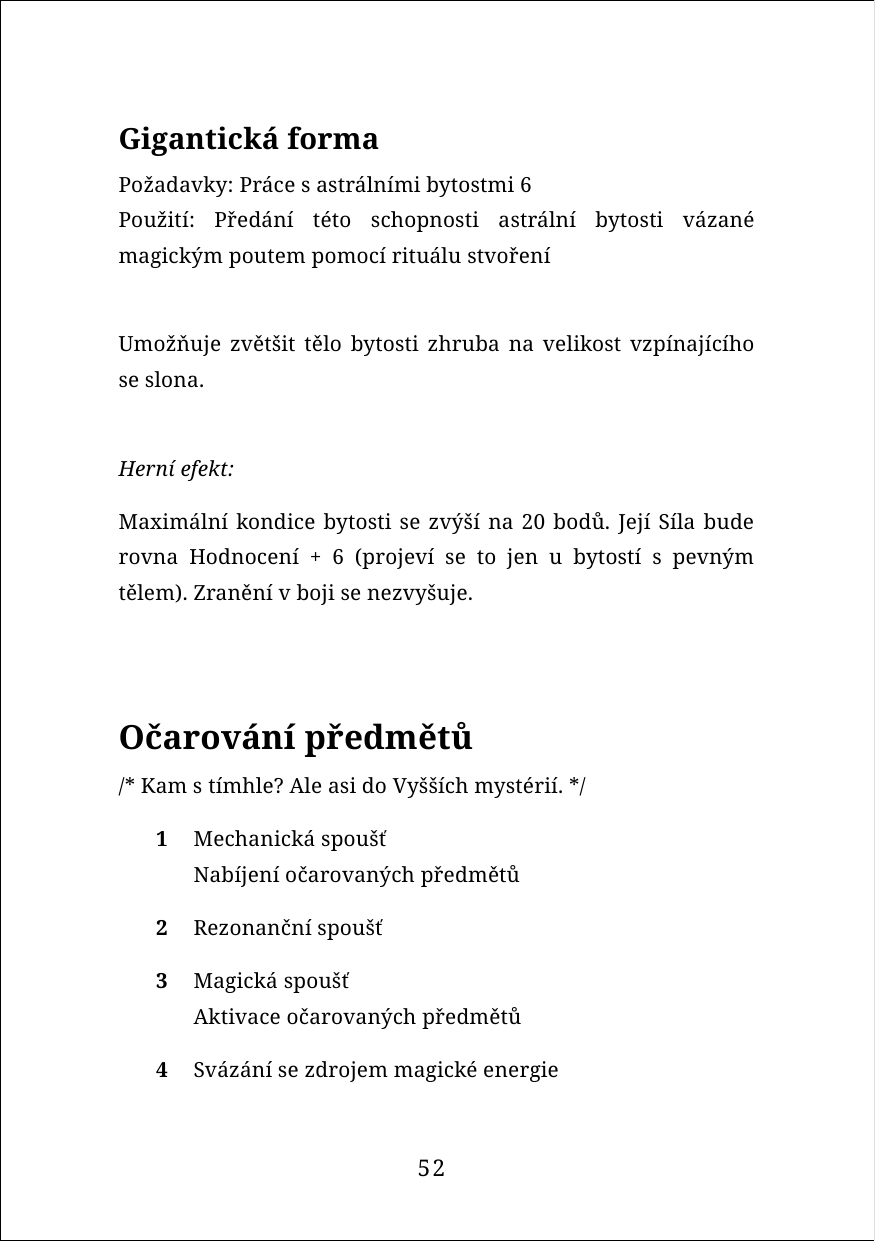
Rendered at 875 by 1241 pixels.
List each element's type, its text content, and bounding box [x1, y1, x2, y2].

text Herní efekt: [118, 454, 756, 482]
subtitle Očarování předmětů [118, 714, 756, 759]
list Svázání se zdrojem magické energie [156, 1055, 756, 1084]
list Rezonanční spoušť [156, 913, 756, 942]
text Maximální kondice bytosti se zvýší na 20 bodů. Její Síla bude rovna Hodnocení + 6 (projeví se to jen u bytostí s pevným tělem). Zranění v boji se nezvyšuje. [118, 507, 756, 606]
list Magická spoušť Aktivace očarovaných předmětů [156, 966, 756, 1030]
text Umožňuje zvětšit tělo bytosti zhruba na velikost vzpínajícího se slona. [118, 329, 756, 429]
text Požadavky: Práce s astrálními bytostmi 6 Použití: Předání této schopnosti astrální bytosti vázané magickým poutem pomocí rituálu stvoření [118, 170, 756, 305]
list Mechanická spoušť Nabíjení očarovaných předmětů [156, 824, 756, 888]
text /* Kam s tímhle? Ale asi do Vyšších mystérií. */ [118, 771, 756, 800]
subtitle Gigantická forma [118, 118, 756, 158]
